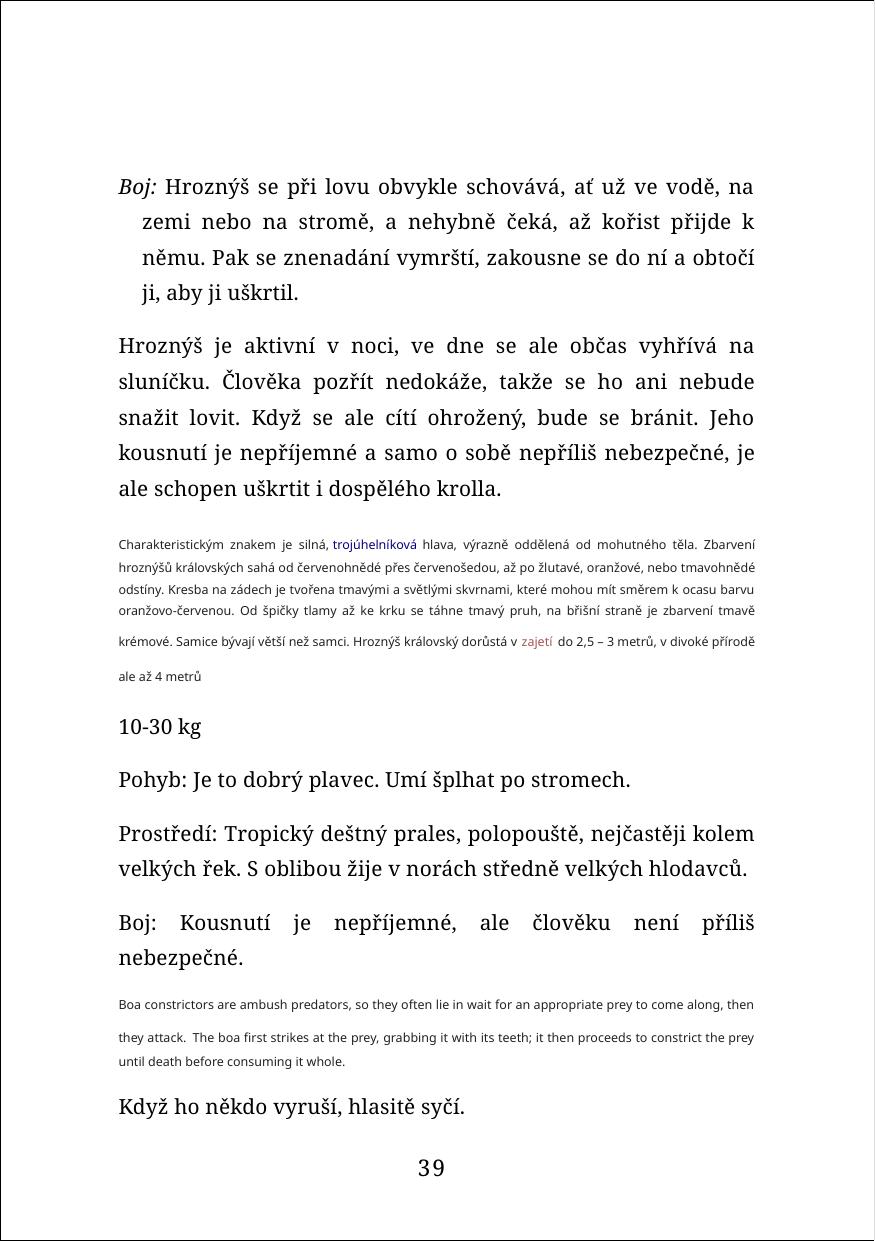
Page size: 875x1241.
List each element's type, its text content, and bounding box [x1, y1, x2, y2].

text Boj: Kousnutí je nepříjemné, ale člověku není příliš nebezpečné. [118, 908, 756, 972]
text Prostředí: Tropický deštný prales, polopouště, nejčastěji kolem velkých řek. S oblibou žije v norách středně velkých hlodavců. [118, 819, 756, 883]
text Boa constrictors are ambush predators, so they often lie in wait for an appropriate prey to come along, then they attack. The boa first strikes at the prey, grabbing it with its teeth; it then proceeds to constrict the prey until death before consuming it whole. [118, 996, 756, 1070]
text Pohyb: Je to dobrý plavec. Umí šplhat po stromech. [118, 766, 756, 794]
text Hroznýš je aktivní v noci, ve dne se ale občas vyhřívá na sluníčku. Člověka pozřít nedokáže, takže se ho ani nebude snažit lovit. Když se ale cítí ohrožený, bude se bránit. Jeho kousnutí je nepříjemné a samo o sobě nepříliš nebezpečné, je ale schopen uškrtit i dospělého krolla. [118, 332, 756, 502]
text 10-30 kg [118, 712, 756, 741]
text Boj: Hroznýš se při lovu obvykle schovává, ať už ve vodě, na zemi nebo na stromě, a nehybně čeká, až kořist přijde k němu. Pak se znenadání vymrští, zakousne se do ní a obtočí ji, aby ji uškrtil. [118, 172, 756, 307]
text Charakteristickým znakem je silná, trojúhelníková hlava, výrazně oddělená od mohutného těla. Zbarvení hroznýšů královských sahá od červenohnědé přes červenošedou, až po žlutavé, oranžové, nebo tmavohnědé odstíny. Kresba na zádech je tvořena tmavými a světlými skvrnami, které mohou mít směrem k ocasu barvu oranžovo-červenou. Od špičky tlamy až ke krku se táhne tmavý pruh, na břišní straně je zbarvení tmavě krémové. Samice bývají větší než samci. Hroznýš královský dorůstá v zajetí do 2,5 – 3 metrů, v divoké přírodě ale až 4 metrů [118, 527, 756, 688]
text Když ho někdo vyruší, hlasitě syčí. [118, 1092, 756, 1121]
